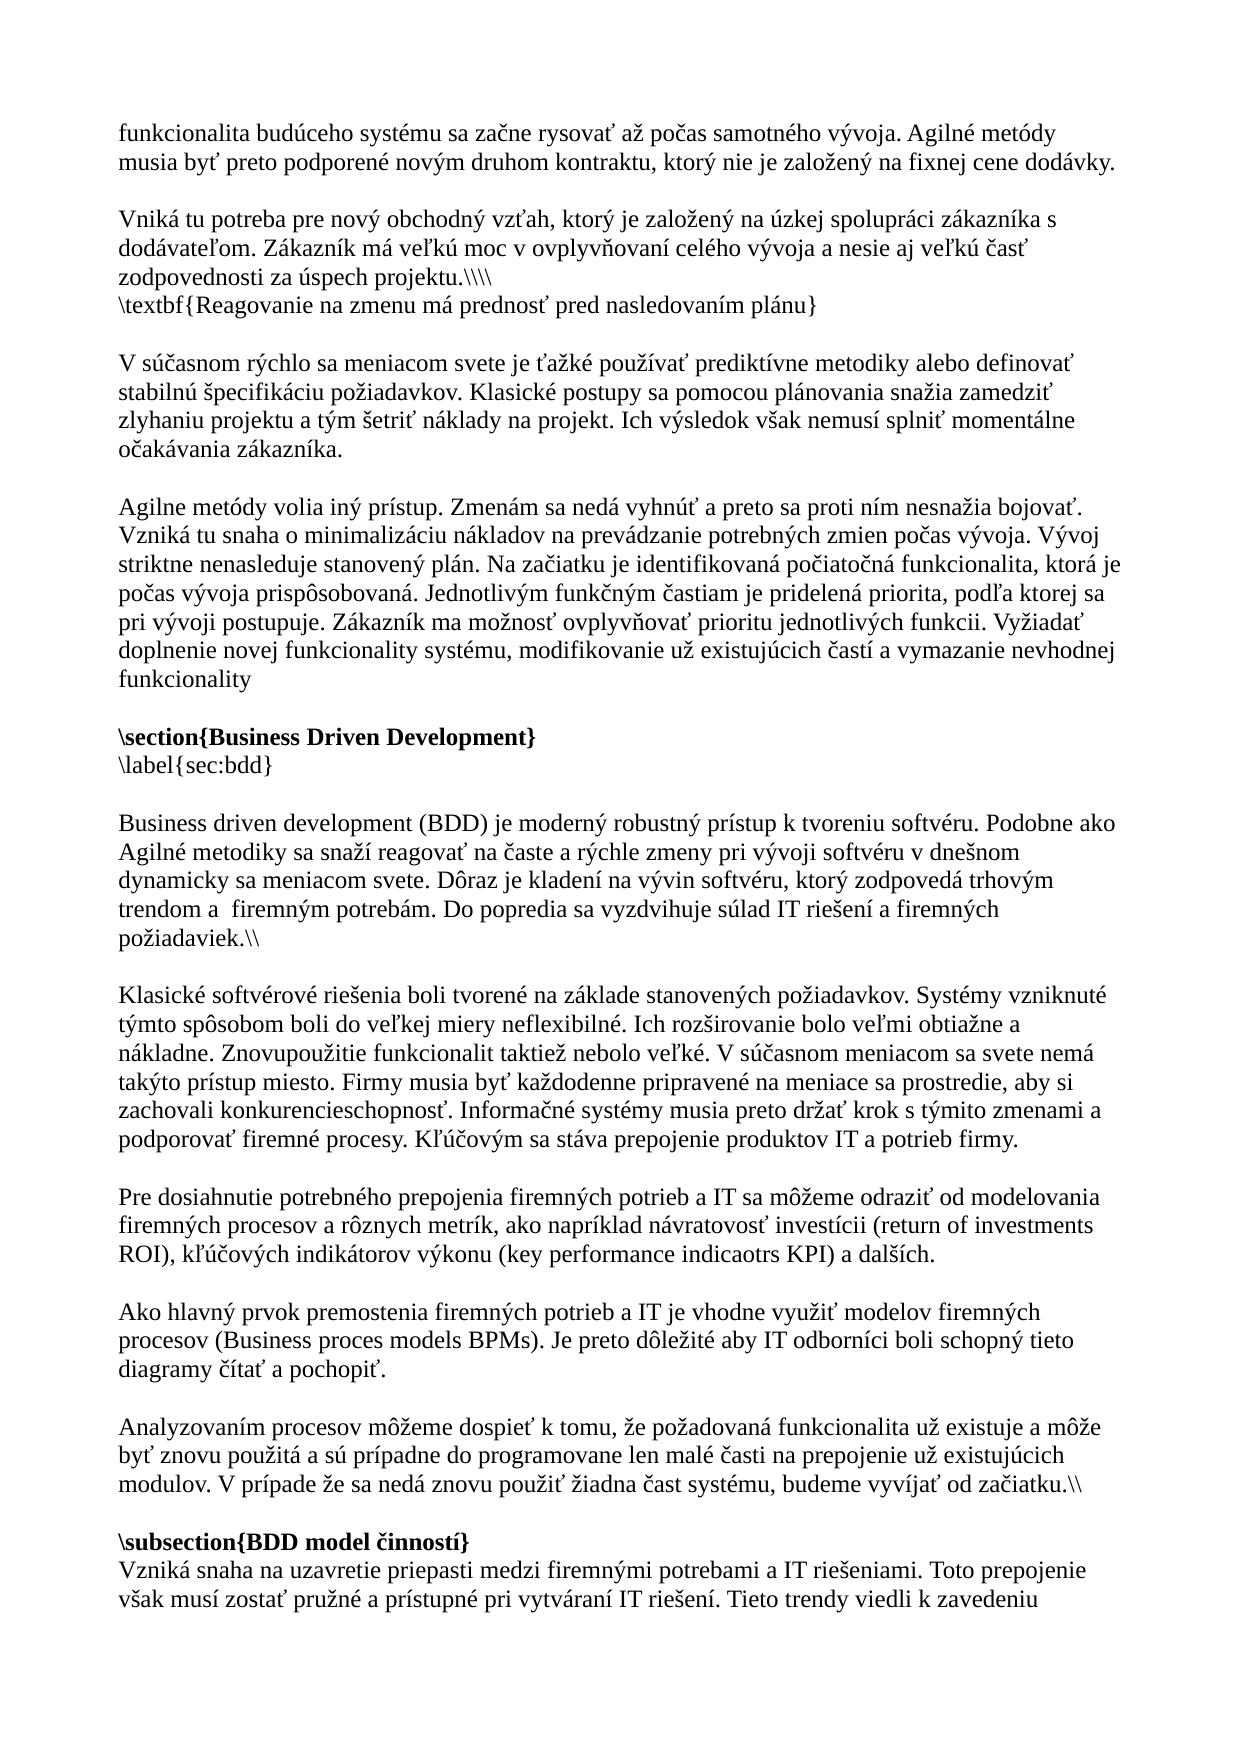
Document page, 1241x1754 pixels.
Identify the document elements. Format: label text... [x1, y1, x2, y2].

text Agilne metódy volia iný prístup. Zmenám sa nedá vyhnúť a preto sa proti ním nesnažia bojovať. Vzniká tu snaha o minimalizáciu nákladov na prevádzanie potrebných zmien počas vývoja. Vývoj striktne nenasleduje stanovený plán. Na začiatku je identifikovaná počiatočná funkcionalita, ktorá je počas vývoja prispôsobovaná. Jednotlivým funkčným častiam je pridelená priorita, podľa ktorej sa pri vývoji postupuje. Zákazník ma možnosť ovplyvňovať prioritu jednotlivých funkcii. Vyžiadať doplnenie novej funkcionality systému, modifikovanie už existujúcich častí a vymazanie nevhodnej funkcionality [118, 492, 1122, 693]
text Business driven development (BDD) je moderný robustný prístup k tvoreniu softvéru. Podobne ako Agilné metodiky sa snaží reagovať na časte a rýchle zmeny pri vývoji softvéru v dnešnom dynamicky sa meniacom svete. Dôraz je kladení na vývin softvéru, ktorý zodpovedá trhovým trendom a firemným potrebám. Do popredia sa vyzdvihuje súlad IT riešení a firemných požiadaviek.\\ [118, 808, 1122, 952]
text \label{sec:bdd} [118, 751, 1122, 779]
text Analyzovaním procesov môžeme dospieť k tomu, že požadovaná funkcionalita už existuje a môže byť znovu použitá a sú prípadne do programovane len malé časti na prepojenie už existujúcich modulov. V prípade že sa nedá znovu použiť žiadna čast systému, budeme vyvíjať od začiatku.\\ [118, 1412, 1122, 1498]
text Vzniká snaha na uzavretie priepasti medzi firemnými potrebami a IT riešeniami. Toto prepojenie však musí zostať pružné a prístupné pri vytváraní IT riešení. Tieto trendy viedli k zavedeniu [118, 1556, 1122, 1613]
text \subsection{BDD model činností} [118, 1527, 1122, 1556]
text V súčasnom rýchlo sa meniacom svete je ťažké používať prediktívne metodiky alebo definovať stabilnú špecifikáciu požiadavkov. Klasické postupy sa pomocou plánovania snažia zamedziť zlyhaniu projektu a tým šetriť náklady na projekt. Ich výsledok však nemusí splniť momentálne očakávania zákazníka. [118, 348, 1122, 463]
text Vniká tu potreba pre nový obchodný vzťah, ktorý je založený na úzkej spolupráci zákazníka s dodávateľom. Zákazník má veľkú moc v ovplyvňovaní celého vývoja a nesie aj veľkú časť zodpovednosti za úspech projektu.\\\\ [118, 204, 1122, 291]
text Klasické softvérové riešenia boli tvorené na základe stanovených požiadavkov. Systémy vzniknuté týmto spôsobom boli do veľkej miery neflexibilné. Ich rozširovanie bolo veľmi obtiažne a nákladne. Znovupoužitie funkcionalit taktiež nebolo veľké. V súčasnom meniacom sa svete nemá takýto prístup miesto. Firmy musia byť každodenne pripravené na meniace sa prostredie, aby si zachovali konkurencieschopnosť. Informačné systémy musia preto držať krok s týmito zmenami a podporovať firemné procesy. Kľúčovým sa stáva prepojenie produktov IT a potrieb firmy. [118, 981, 1122, 1153]
text \textbf{Reagovanie na zmenu má prednosť pred nasledovaním plánu} [118, 291, 1122, 319]
text Pre dosiahnutie potrebného prepojenia firemných potrieb a IT sa môžeme odraziť od modelovania firemných procesov a rôznych metrík, ako napríklad návratovosť investícii (return of investments ROI), kľúčových indikátorov výkonu (key performance indicaotrs KPI) a dalších. [118, 1182, 1122, 1268]
text funkcionalita budúceho systému sa začne rysovať až počas samotného vývoja. Agilné metódy musia byť preto podporené novým druhom kontraktu, ktorý nie je založený na fixnej cene dodávky. [118, 118, 1122, 176]
text Ako hlavný prvok premostenia firemných potrieb a IT je vhodne využiť modelov firemných procesov (Business proces models BPMs). Je preto dôležité aby IT odborníci boli schopný tieto diagramy čítať a pochopiť. [118, 1297, 1122, 1383]
text \section{Business Driven Development} [118, 722, 1122, 751]
